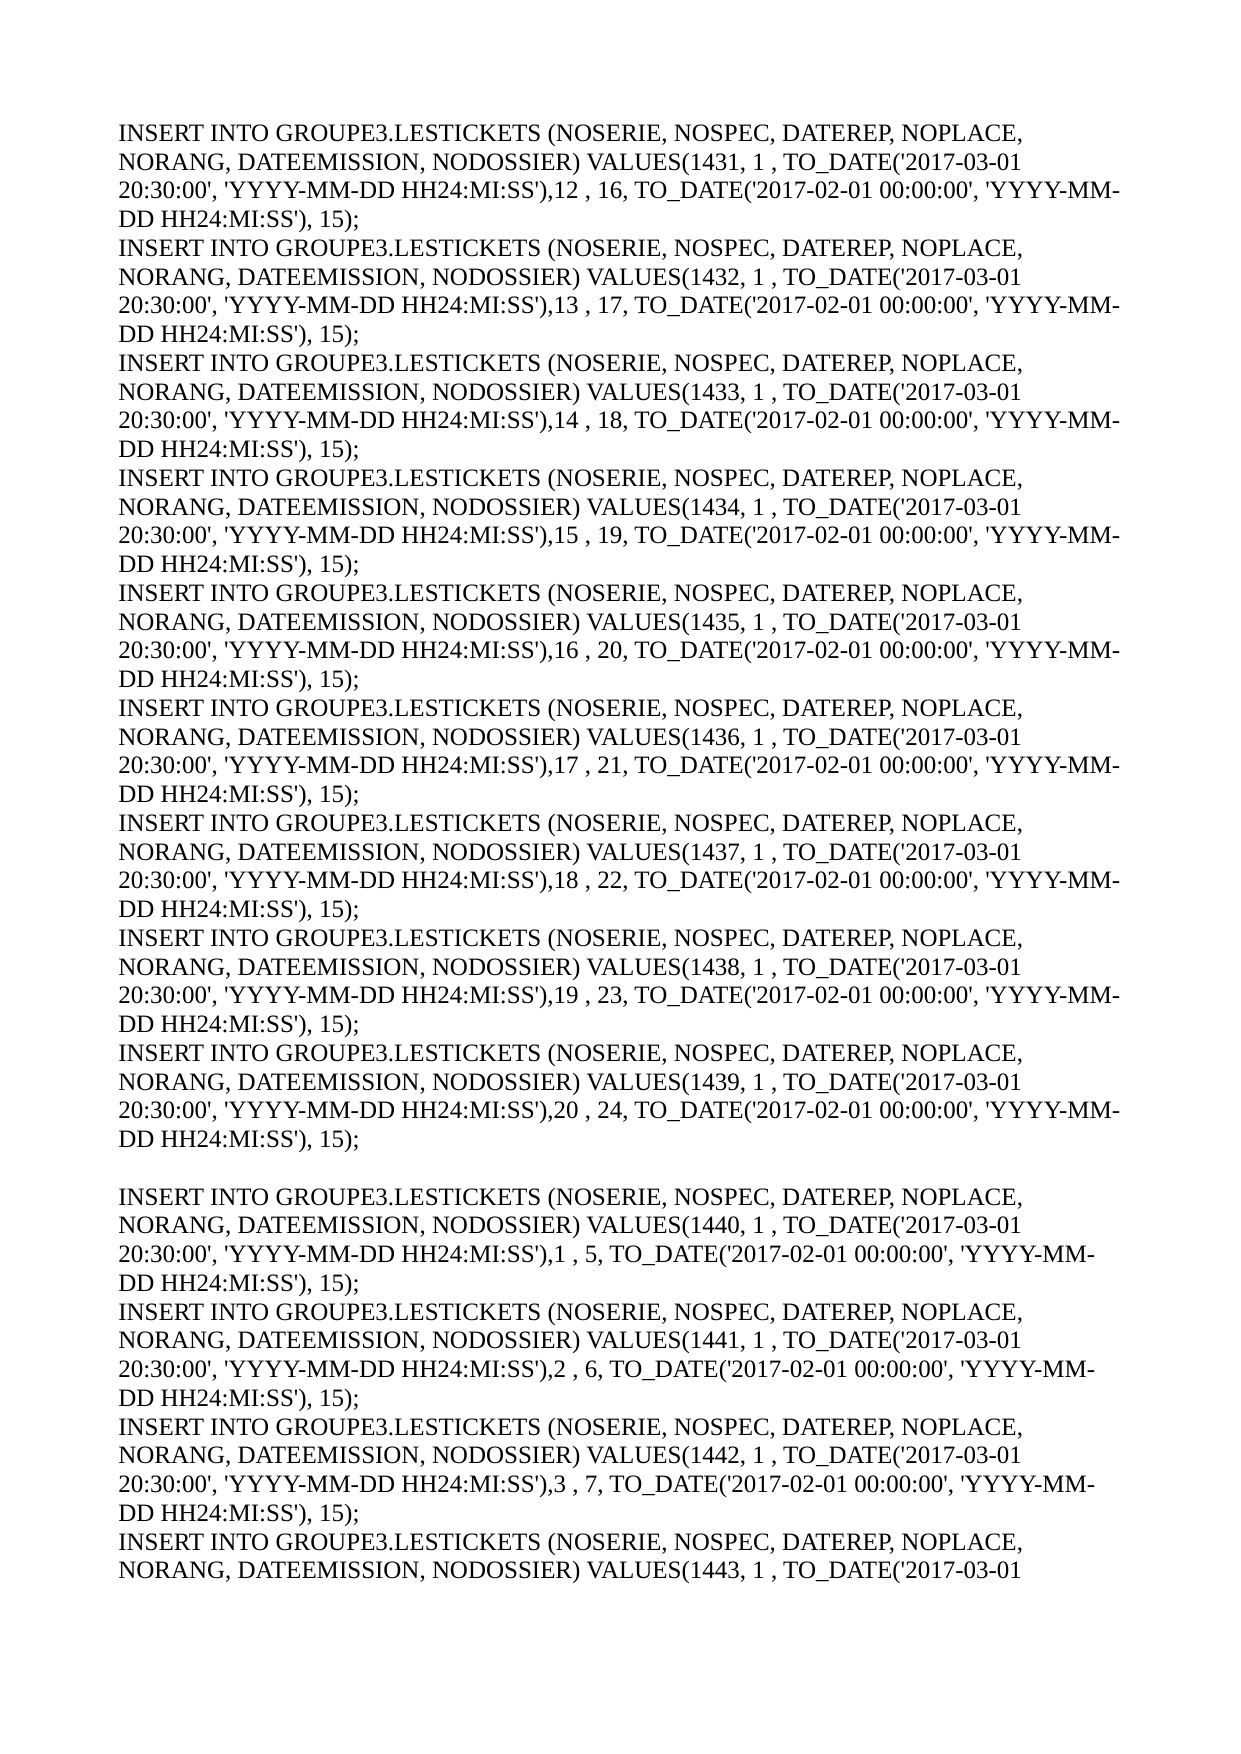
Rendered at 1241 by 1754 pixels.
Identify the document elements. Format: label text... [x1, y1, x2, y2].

text INSERT INTO GROUPE3.LESTICKETS (NOSERIE, NOSPEC, DATEREP, NOPLACE, NORANG, DATEEMISSION, NODOSSIER) VALUES(1431, 1 , TO_DATE('2017-03-01 20:30:00', 'YYYY-MM-DD HH24:MI:SS'),12 , 16, TO_DATE('2017-02-01 00:00:00', 'YYYY-MM-DD HH24:MI:SS'), 15); [118, 118, 1122, 233]
text INSERT INTO GROUPE3.LESTICKETS (NOSERIE, NOSPEC, DATEREP, NOPLACE, NORANG, DATEEMISSION, NODOSSIER) VALUES(1437, 1 , TO_DATE('2017-03-01 20:30:00', 'YYYY-MM-DD HH24:MI:SS'),18 , 22, TO_DATE('2017-02-01 00:00:00', 'YYYY-MM-DD HH24:MI:SS'), 15); [118, 808, 1122, 923]
text INSERT INTO GROUPE3.LESTICKETS (NOSERIE, NOSPEC, DATEREP, NOPLACE, NORANG, DATEEMISSION, NODOSSIER) VALUES(1436, 1 , TO_DATE('2017-03-01 20:30:00', 'YYYY-MM-DD HH24:MI:SS'),17 , 21, TO_DATE('2017-02-01 00:00:00', 'YYYY-MM-DD HH24:MI:SS'), 15); [118, 693, 1122, 808]
text INSERT INTO GROUPE3.LESTICKETS (NOSERIE, NOSPEC, DATEREP, NOPLACE, NORANG, DATEEMISSION, NODOSSIER) VALUES(1432, 1 , TO_DATE('2017-03-01 20:30:00', 'YYYY-MM-DD HH24:MI:SS'),13 , 17, TO_DATE('2017-02-01 00:00:00', 'YYYY-MM-DD HH24:MI:SS'), 15); [118, 233, 1122, 348]
text INSERT INTO GROUPE3.LESTICKETS (NOSERIE, NOSPEC, DATEREP, NOPLACE, NORANG, DATEEMISSION, NODOSSIER) VALUES(1440, 1 , TO_DATE('2017-03-01 20:30:00', 'YYYY-MM-DD HH24:MI:SS'),1 , 5, TO_DATE('2017-02-01 00:00:00', 'YYYY-MM-DD HH24:MI:SS'), 15); [118, 1182, 1122, 1297]
text INSERT INTO GROUPE3.LESTICKETS (NOSERIE, NOSPEC, DATEREP, NOPLACE, NORANG, DATEEMISSION, NODOSSIER) VALUES(1443, 1 , TO_DATE('2017-03-01 [118, 1527, 1122, 1584]
text INSERT INTO GROUPE3.LESTICKETS (NOSERIE, NOSPEC, DATEREP, NOPLACE, NORANG, DATEEMISSION, NODOSSIER) VALUES(1439, 1 , TO_DATE('2017-03-01 20:30:00', 'YYYY-MM-DD HH24:MI:SS'),20 , 24, TO_DATE('2017-02-01 00:00:00', 'YYYY-MM-DD HH24:MI:SS'), 15); [118, 1038, 1122, 1153]
text INSERT INTO GROUPE3.LESTICKETS (NOSERIE, NOSPEC, DATEREP, NOPLACE, NORANG, DATEEMISSION, NODOSSIER) VALUES(1442, 1 , TO_DATE('2017-03-01 20:30:00', 'YYYY-MM-DD HH24:MI:SS'),3 , 7, TO_DATE('2017-02-01 00:00:00', 'YYYY-MM-DD HH24:MI:SS'), 15); [118, 1412, 1122, 1527]
text INSERT INTO GROUPE3.LESTICKETS (NOSERIE, NOSPEC, DATEREP, NOPLACE, NORANG, DATEEMISSION, NODOSSIER) VALUES(1434, 1 , TO_DATE('2017-03-01 20:30:00', 'YYYY-MM-DD HH24:MI:SS'),15 , 19, TO_DATE('2017-02-01 00:00:00', 'YYYY-MM-DD HH24:MI:SS'), 15); [118, 463, 1122, 578]
text INSERT INTO GROUPE3.LESTICKETS (NOSERIE, NOSPEC, DATEREP, NOPLACE, NORANG, DATEEMISSION, NODOSSIER) VALUES(1438, 1 , TO_DATE('2017-03-01 20:30:00', 'YYYY-MM-DD HH24:MI:SS'),19 , 23, TO_DATE('2017-02-01 00:00:00', 'YYYY-MM-DD HH24:MI:SS'), 15); [118, 923, 1122, 1038]
text INSERT INTO GROUPE3.LESTICKETS (NOSERIE, NOSPEC, DATEREP, NOPLACE, NORANG, DATEEMISSION, NODOSSIER) VALUES(1433, 1 , TO_DATE('2017-03-01 20:30:00', 'YYYY-MM-DD HH24:MI:SS'),14 , 18, TO_DATE('2017-02-01 00:00:00', 'YYYY-MM-DD HH24:MI:SS'), 15); [118, 348, 1122, 463]
text INSERT INTO GROUPE3.LESTICKETS (NOSERIE, NOSPEC, DATEREP, NOPLACE, NORANG, DATEEMISSION, NODOSSIER) VALUES(1441, 1 , TO_DATE('2017-03-01 20:30:00', 'YYYY-MM-DD HH24:MI:SS'),2 , 6, TO_DATE('2017-02-01 00:00:00', 'YYYY-MM-DD HH24:MI:SS'), 15); [118, 1297, 1122, 1412]
text INSERT INTO GROUPE3.LESTICKETS (NOSERIE, NOSPEC, DATEREP, NOPLACE, NORANG, DATEEMISSION, NODOSSIER) VALUES(1435, 1 , TO_DATE('2017-03-01 20:30:00', 'YYYY-MM-DD HH24:MI:SS'),16 , 20, TO_DATE('2017-02-01 00:00:00', 'YYYY-MM-DD HH24:MI:SS'), 15); [118, 578, 1122, 693]
